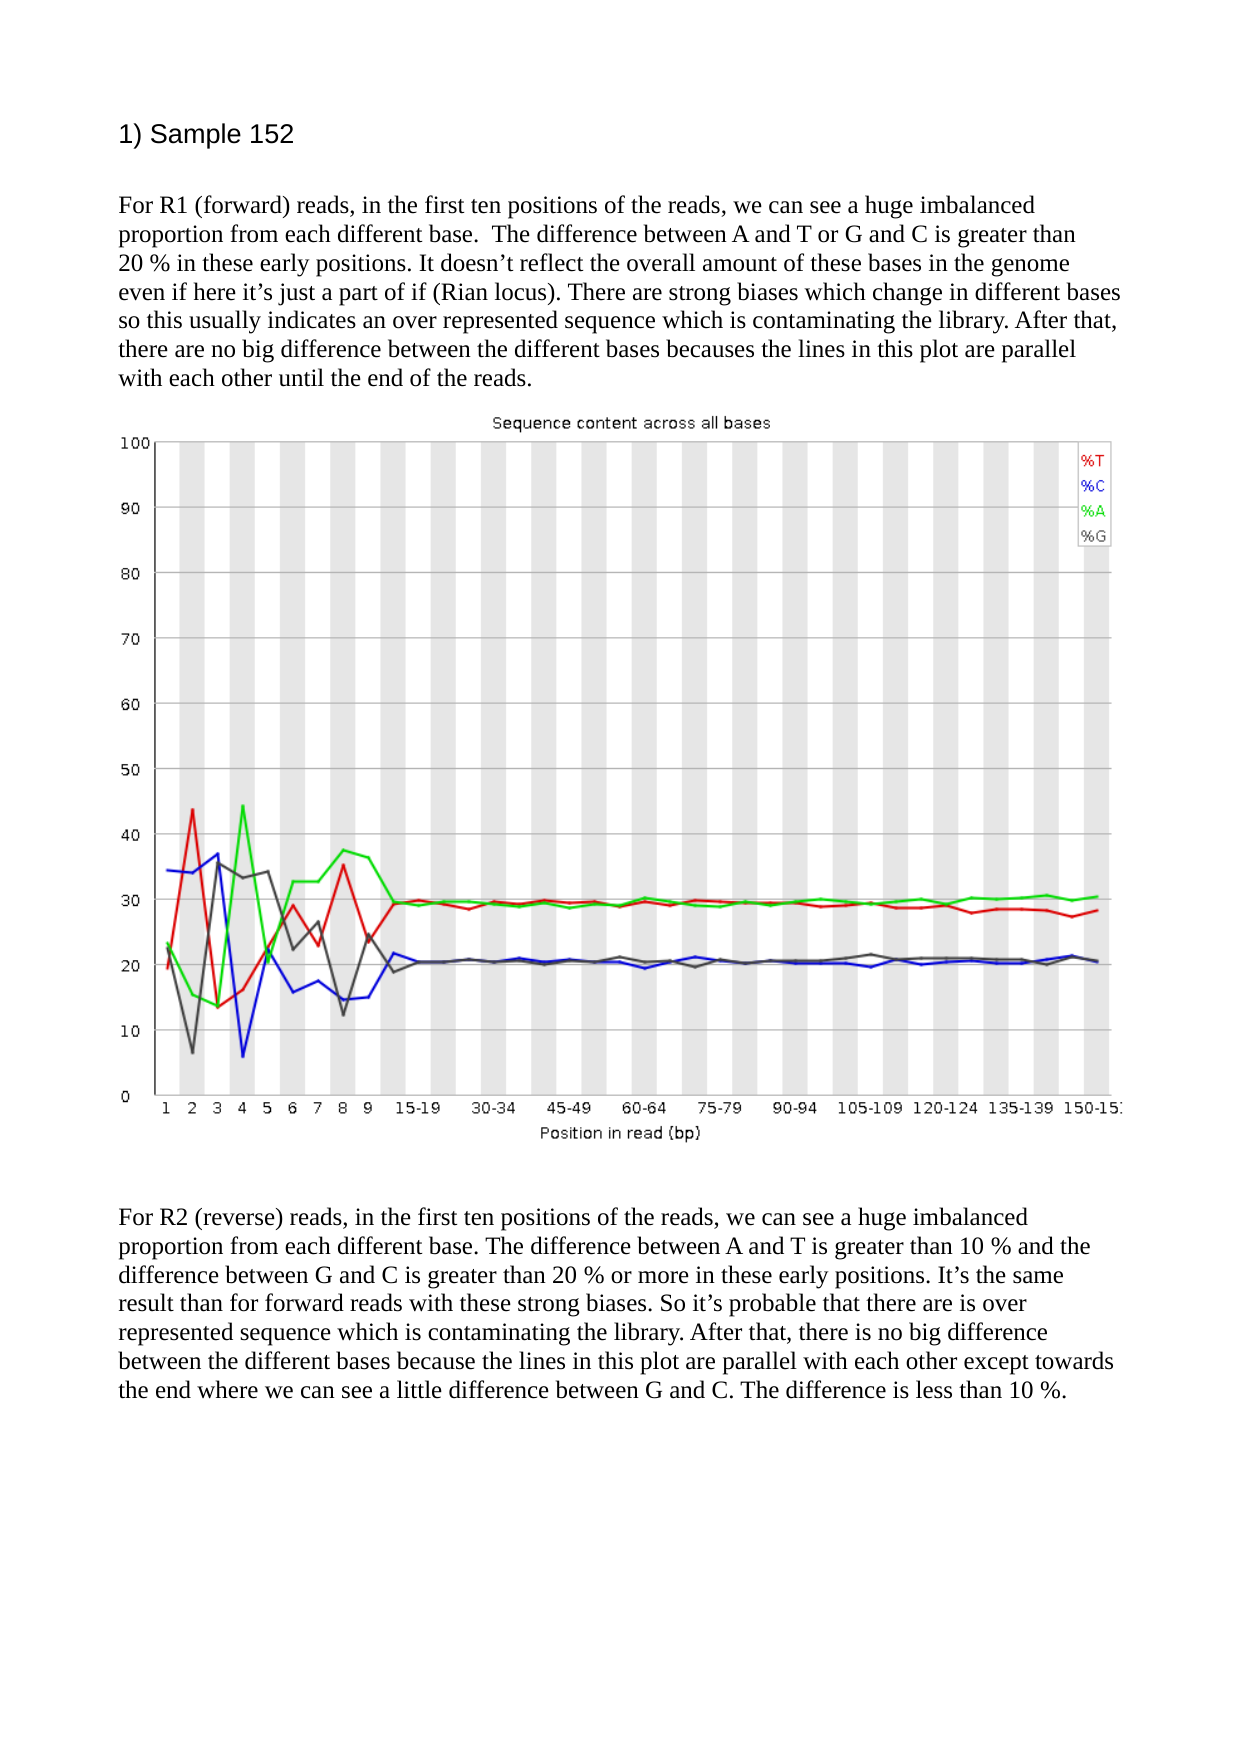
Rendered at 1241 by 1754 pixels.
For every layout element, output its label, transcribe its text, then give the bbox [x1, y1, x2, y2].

picture [118, 391, 1123, 1145]
subtitle 1) Sample 152 [118, 118, 1122, 149]
text For R2 (reverse) reads, in the first ten positions of the reads, we can see a huge imbalanced proportion from each different base. The difference between A and T is greater than 10 % and the difference between G and C is greater than 20 % or more in these early positions. It’s the same result than for forward reads with these strong biases. So it’s probable that there are is over represented sequence which is contaminating the library. After that, there is no big difference between the different bases because the lines in this plot are parallel with each other except towards the end where we can see a little difference between G and C. The difference is less than 10 %. [118, 1202, 1122, 1403]
text For R1 (forward) reads, in the first ten positions of the reads, we can see a huge imbalanced proportion from each different base. The difference between A and T or G and C is greater than 20 % in these early positions. It doesn’t reflect the overall amount of these bases in the genome even if here it’s just a part of if (Rian locus). There are strong biases which change in different bases so this usually indicates an over represented sequence which is contaminating the library. After that, there are no big difference between the different bases becauses the lines in this plot are parallel with each other until the end of the reads. [118, 191, 1122, 391]
